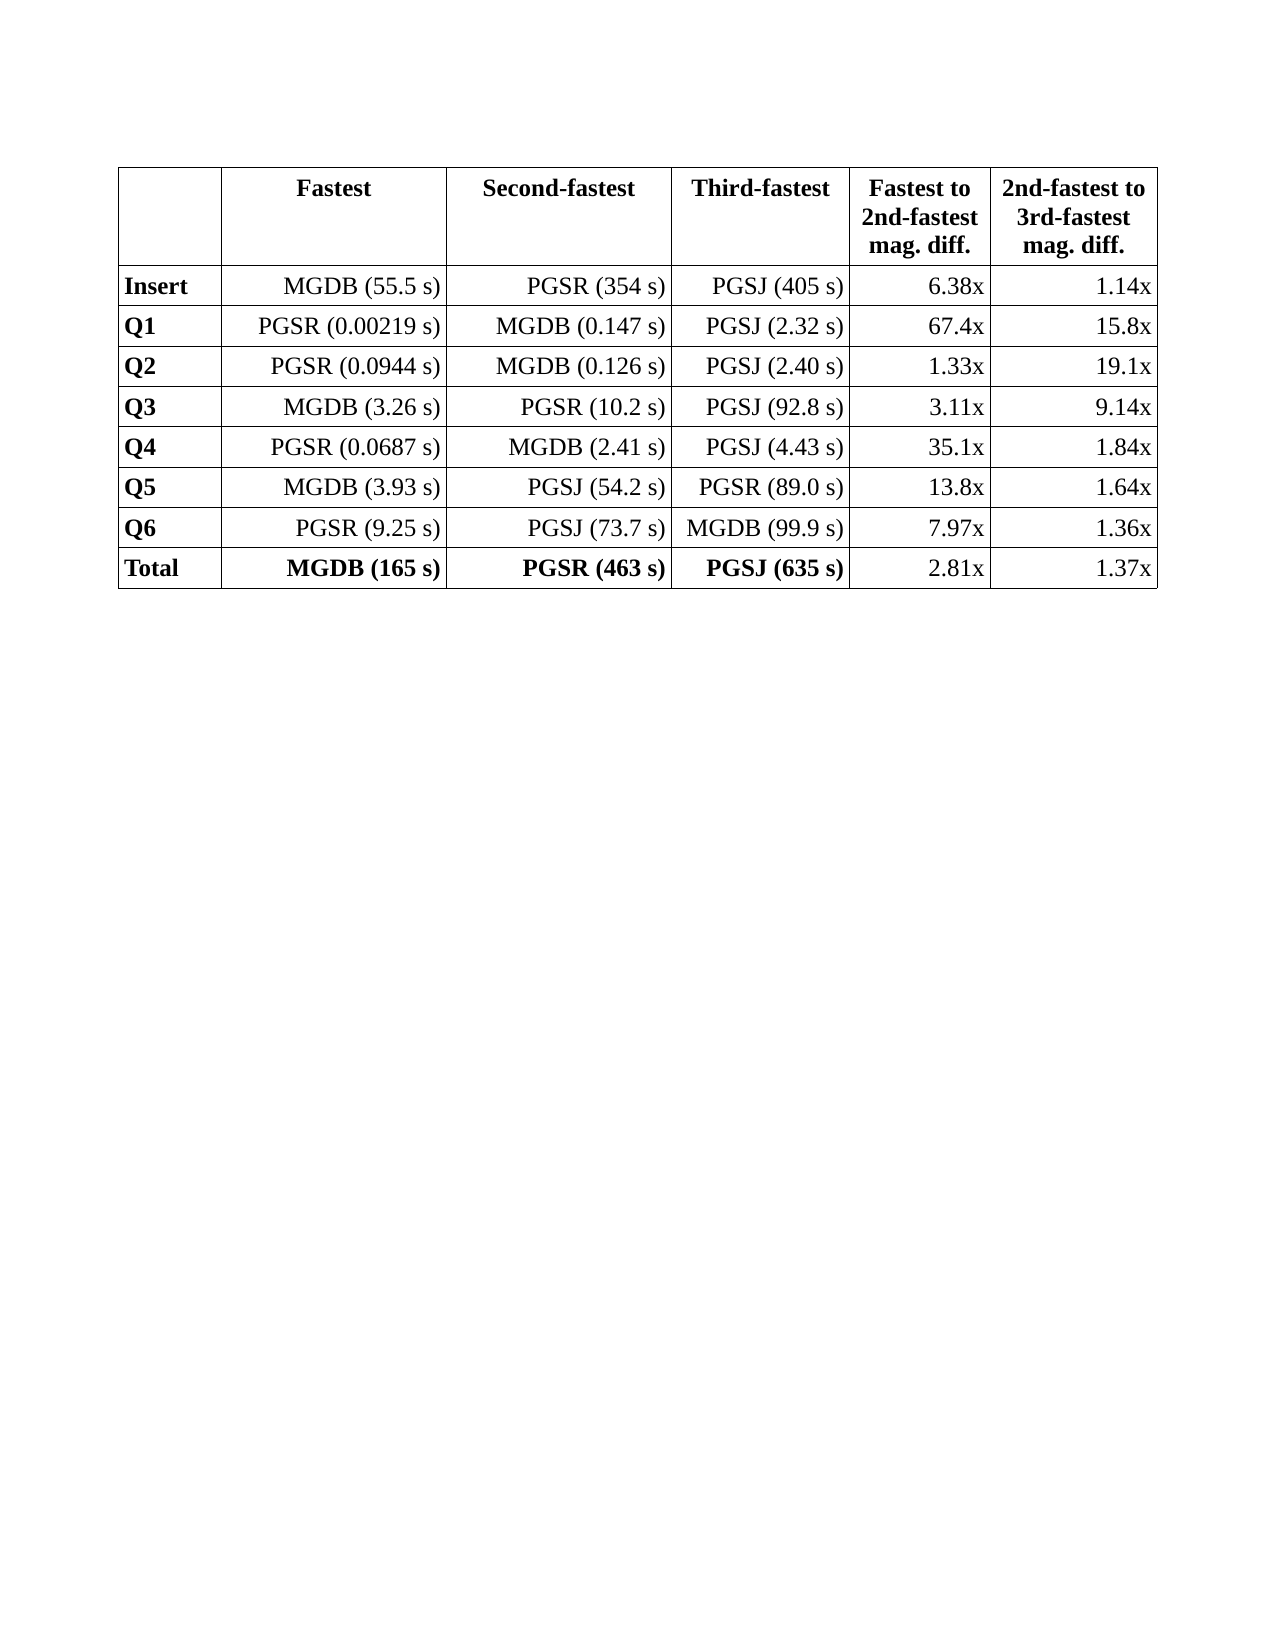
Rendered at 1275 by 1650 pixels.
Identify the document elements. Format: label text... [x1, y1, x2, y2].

table_header Fastest [222, 168, 446, 265]
table_cell Q6 [119, 508, 221, 547]
table_cell 7.97x [850, 508, 990, 547]
table_cell 1.64x [991, 468, 1157, 507]
table_cell PGSR (0.0687 s) [222, 427, 446, 467]
table_cell MGDB (0.147 s) [447, 306, 671, 346]
table_header Fastest to 2nd-fastest mag. diff. [850, 168, 990, 265]
table_cell 67.4x [850, 306, 990, 346]
table_cell PGSR (0.00219 s) [222, 306, 446, 346]
table_cell MGDB (55.5 s) [222, 266, 446, 305]
table_cell MGDB (3.26 s) [222, 387, 446, 426]
table_cell MGDB (2.41 s) [447, 427, 671, 467]
table_header [119, 168, 221, 265]
table_cell 9.14x [991, 387, 1157, 426]
table_cell 15.8x [991, 306, 1157, 346]
table_cell 1.36x [991, 508, 1157, 547]
table_cell MGDB (99.9 s) [672, 508, 849, 547]
table_cell PGSR (10.2 s) [447, 387, 671, 426]
table_cell PGSJ (405 s) [672, 266, 849, 305]
table_cell MGDB (0.126 s) [447, 347, 671, 386]
table_cell 19.1x [991, 347, 1157, 386]
table_header Second-fastest [447, 168, 671, 265]
table_cell 35.1x [850, 427, 990, 467]
table_cell PGSJ (2.32 s) [672, 306, 849, 346]
table_cell PGSJ (4.43 s) [672, 427, 849, 467]
table_cell 1.37x [991, 548, 1157, 587]
table_cell PGSR (9.25 s) [222, 508, 446, 547]
table_cell 3.11x [850, 387, 990, 426]
table_cell PGSJ (2.40 s) [672, 347, 849, 386]
table_header Third-fastest [672, 168, 849, 265]
table_cell Q5 [119, 468, 221, 507]
table_cell Q4 [119, 427, 221, 467]
table_cell PGSJ (73.7 s) [447, 508, 671, 547]
table_cell PGSJ (92.8 s) [672, 387, 849, 426]
table_header 2nd-fastest to 3rd-fastest mag. diff. [991, 168, 1157, 265]
table_cell 2.81x [850, 548, 990, 587]
table_cell Q2 [119, 347, 221, 386]
table_cell MGDB (165 s) [222, 548, 446, 587]
table_cell Q1 [119, 306, 221, 346]
table_cell MGDB (3.93 s) [222, 468, 446, 507]
table_cell PGSR (0.0944 s) [222, 347, 446, 386]
table_cell 13.8x [850, 468, 990, 507]
table_cell 1.33x [850, 347, 990, 386]
table_cell Insert [119, 266, 221, 305]
table_cell Total [119, 548, 221, 587]
table_cell PGSJ (635 s) [672, 548, 849, 587]
table_cell PGSJ (54.2 s) [447, 468, 671, 507]
table_cell 6.38x [850, 266, 990, 305]
table_cell 1.84x [991, 427, 1157, 467]
table_cell PGSR (354 s) [447, 266, 671, 305]
table_cell Q3 [119, 387, 221, 426]
table_cell PGSR (463 s) [447, 548, 671, 587]
table_cell 1.14x [991, 266, 1157, 305]
table_cell PGSR (89.0 s) [672, 468, 849, 507]
